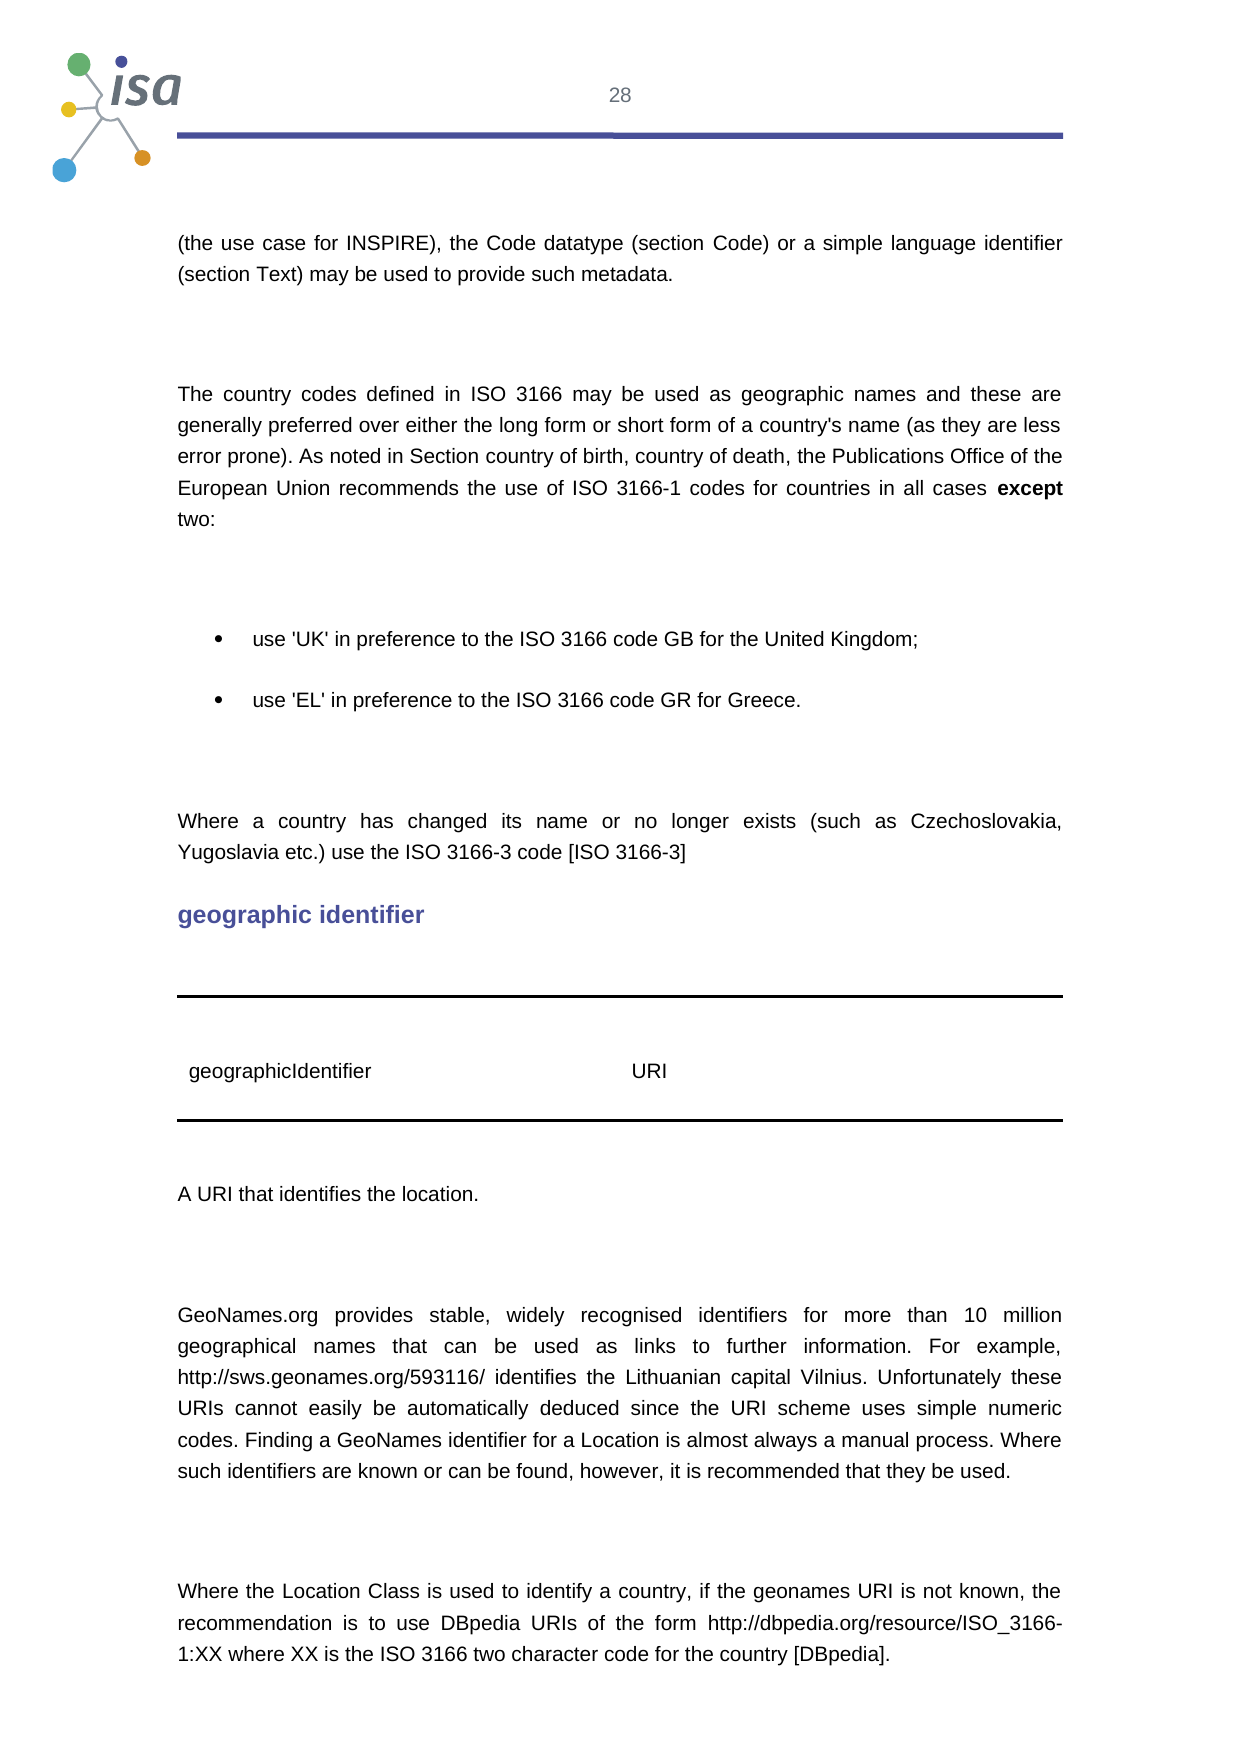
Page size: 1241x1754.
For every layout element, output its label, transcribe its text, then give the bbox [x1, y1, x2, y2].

text Where a country has changed its name or no longer exists (such as Czechoslovakia, Yugoslavia etc.) use the ISO 3166-3 code [ISO 3166-3] [177, 808, 1063, 863]
table_header Abstract Data Type [620, 998, 1063, 1058]
list use 'EL' in preference to the ISO 3166 code GR for Greece. [215, 688, 1063, 712]
list use 'UK' in preference to the ISO 3166 code GB for the United Kingdom; [215, 627, 1063, 651]
text INSPIRE has a detailed (XML-based) method of providing metadata about a geographic name and in XML-data sets that may be the most appropriate method to follow. When using the Location Core vocabulary in data sets that are not focussed on environmental/geographical data (the use case for INSPIRE), the Code datatype (section 5.3) or a simple language identifier (section 5.2) may be used to provide such metadata. [177, 230, 1063, 285]
text Where the Location Class is used to identify a country, if the geonames URI is not known, the recommendation is to use DBpedia URIs of the form http://dbpedia.org/resource/ISO_3166-1:XX where XX is the ISO 3166 two character code for the country [DBpedia]. [177, 1579, 1063, 1665]
table_cell geographicIdentifier [177, 1059, 620, 1119]
subtitle geographic identifier [177, 900, 1063, 929]
table_header Attribute [177, 998, 620, 1058]
table_cell URI [620, 1059, 1063, 1119]
text The country codes defined in ISO 3166 may be used as geographic names and these are generally preferred over either the long form or short form of a country's name (as they are less error prone). As noted in Section 3.1.9, the Publications Office of the European Union recommends the use of ISO 3166-1 codes for countries in all cases except two: [177, 382, 1063, 531]
text A URI that identifies the location. [177, 1182, 1063, 1206]
text GeoNames.org provides stable, widely recognised identifiers for more than 10 million geographical names that can be used as links to further information. For example, http://sws.geonames.org/593116/ identifies the Lithuanian capital Vilnius. Unfortunately these URIs cannot easily be automatically deduced since the URI scheme uses simple numeric codes. Finding a GeoNames identifier for a Location is almost always a manual process. Where such identifiers are known or can be found, however, it is recommended that they be used. [177, 1303, 1063, 1482]
